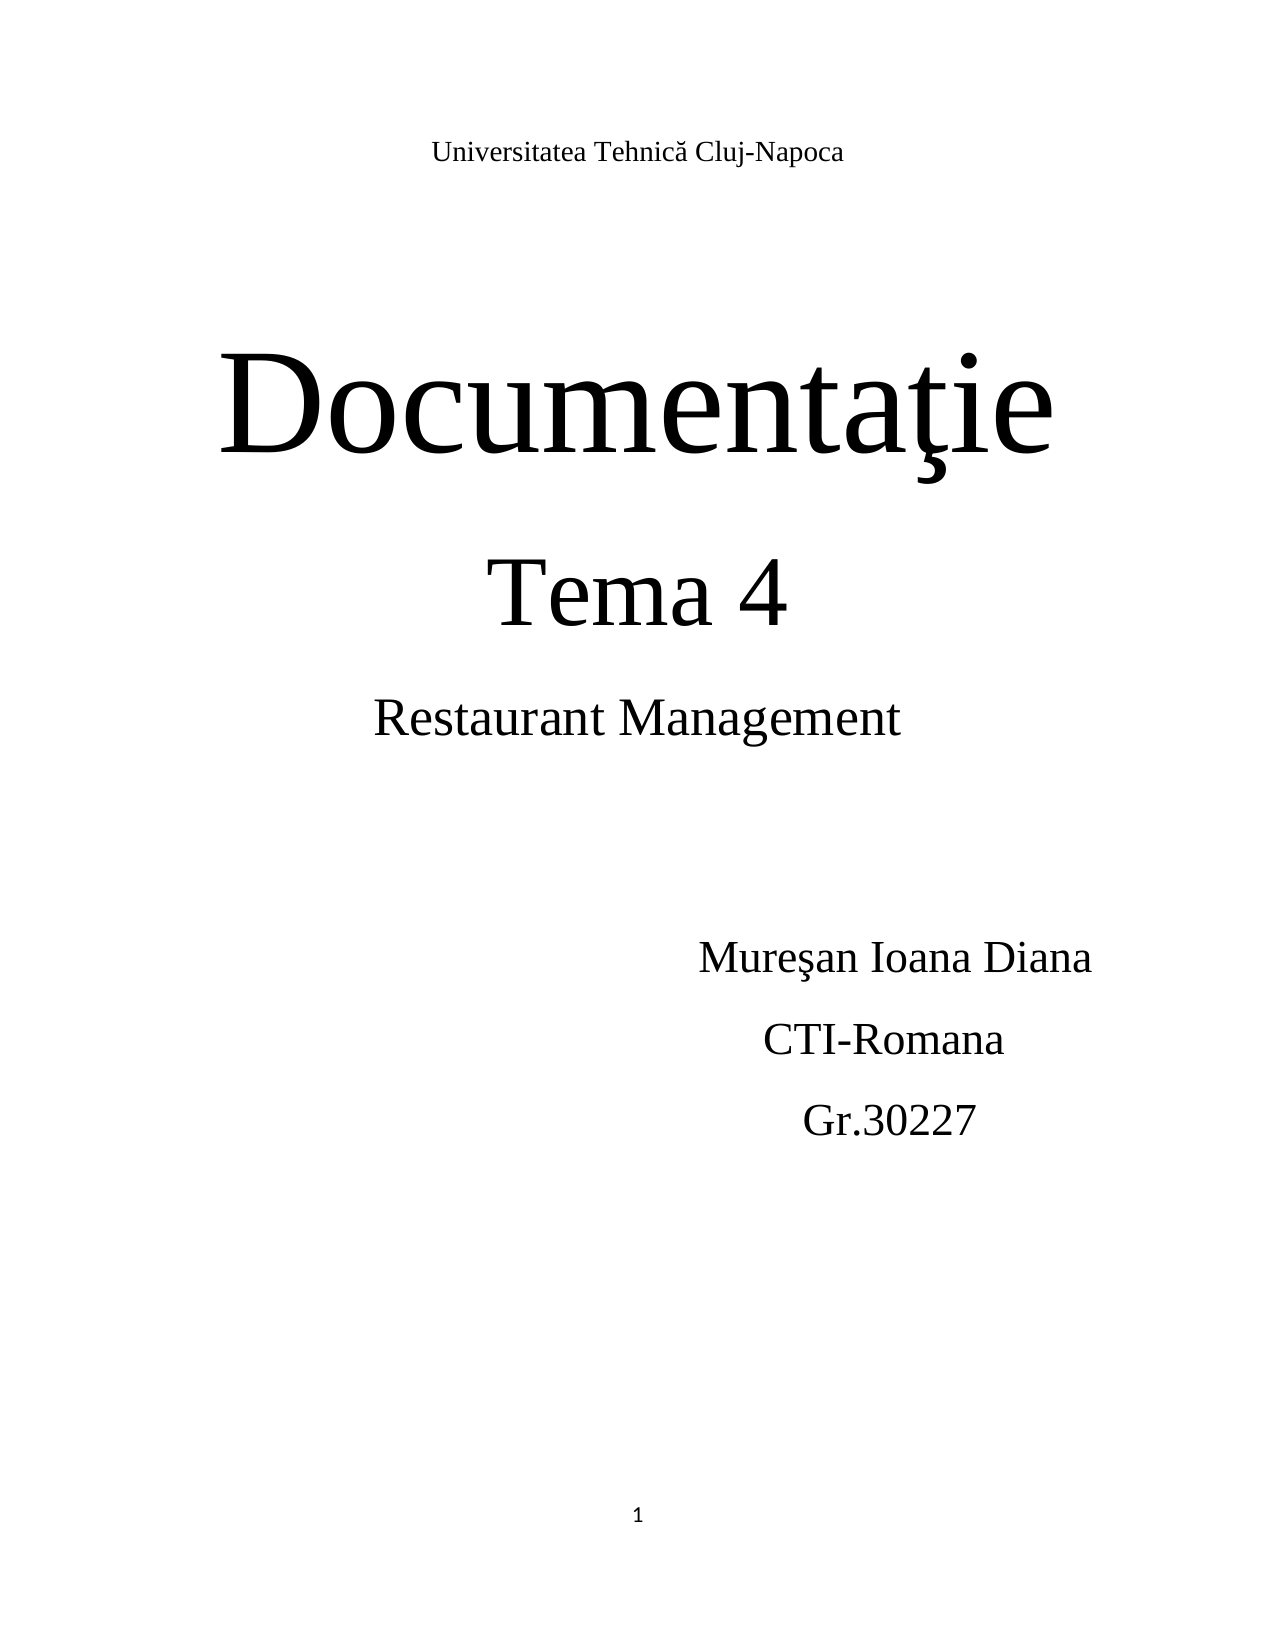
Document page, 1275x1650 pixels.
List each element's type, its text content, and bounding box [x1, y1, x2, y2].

text Universitatea Tehnică Cluj-Napoca [150, 134, 1125, 168]
text CTI-Romana [150, 1011, 1125, 1064]
text Gr.30227 [150, 1093, 1125, 1146]
text Restaurant Management [150, 685, 1125, 747]
text Tema 4 [150, 532, 1125, 647]
text Documentaţie [150, 312, 1125, 485]
text Mureşan Ioana Diana [150, 930, 1125, 983]
